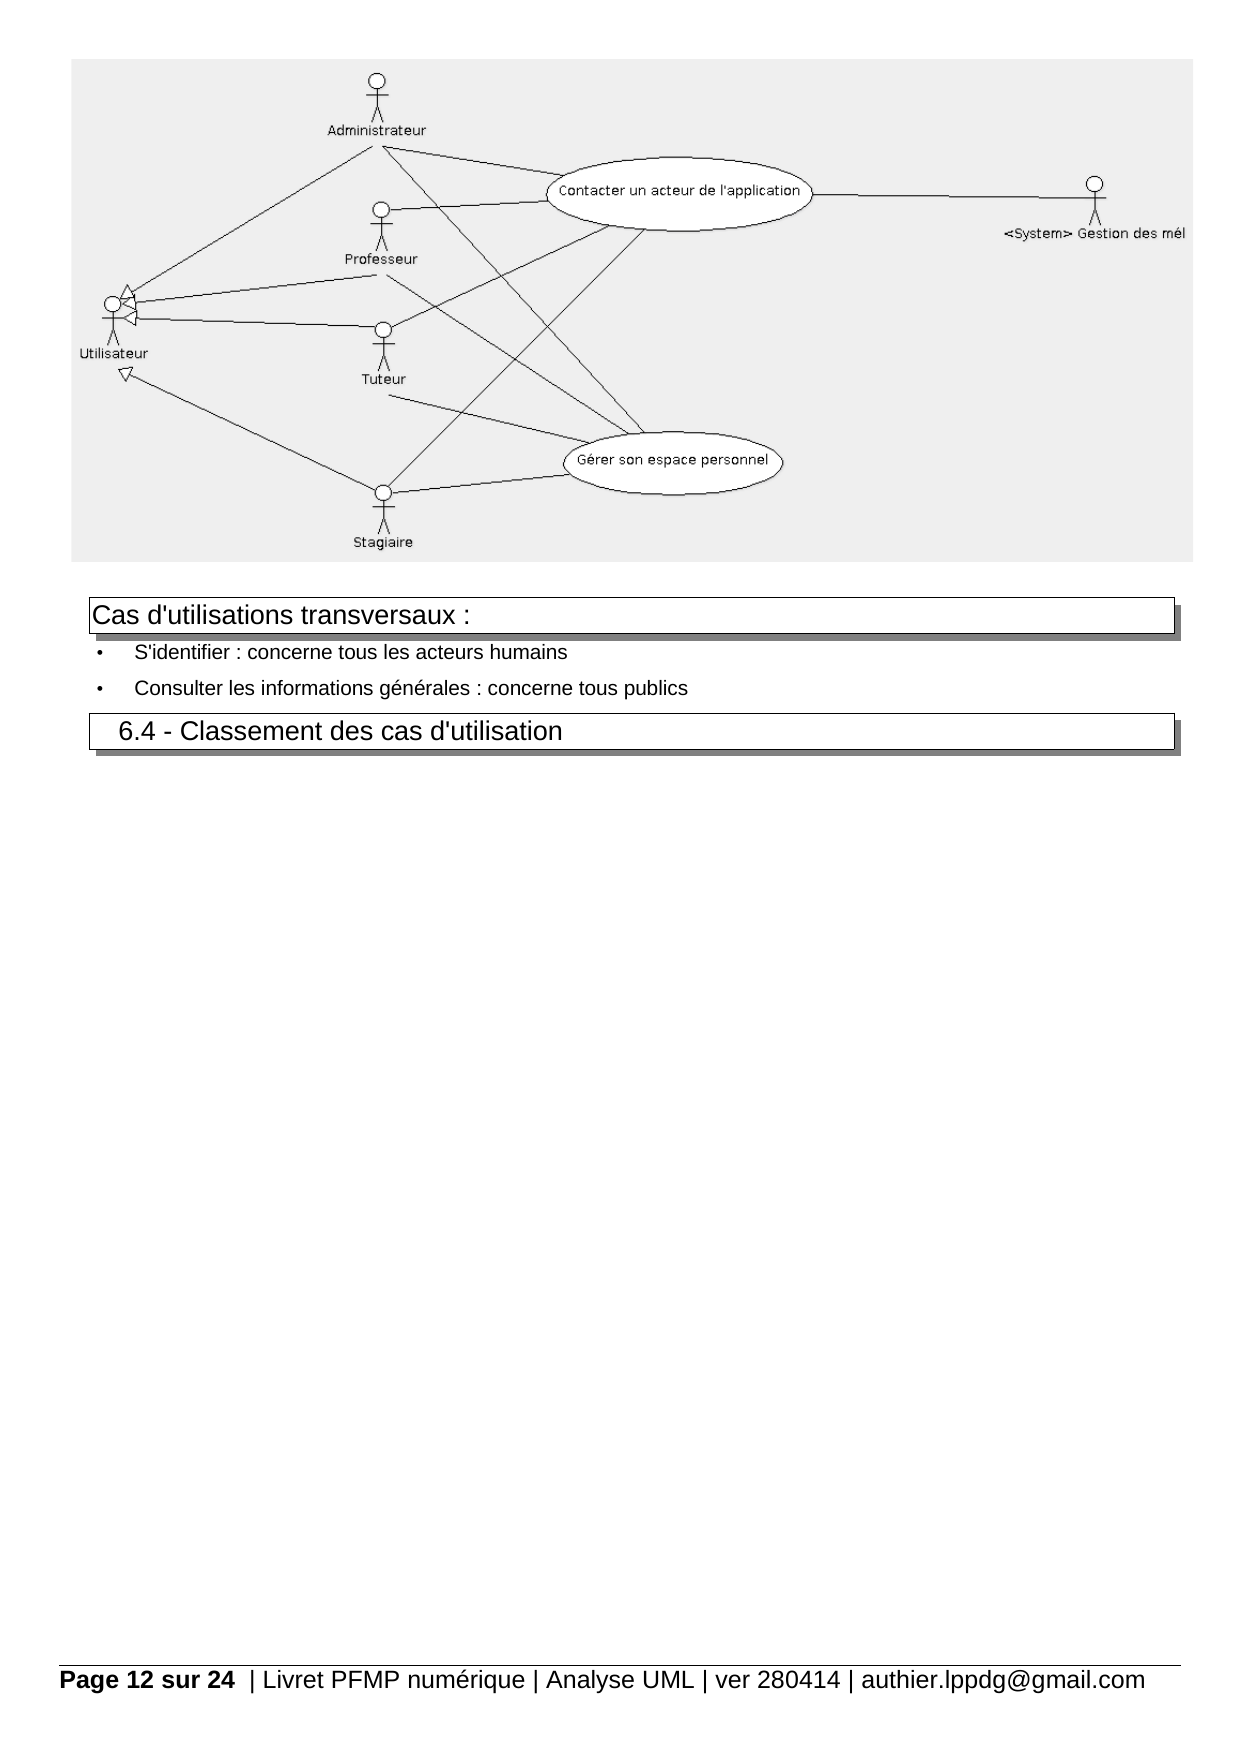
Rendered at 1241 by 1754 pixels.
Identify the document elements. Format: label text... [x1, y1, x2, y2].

subtitle Cas d'utilisations transversaux : [90, 598, 1173, 633]
subtitle S'identifier : concerne tous les acteurs humains [97, 641, 1181, 664]
picture [71, 59, 1194, 562]
subtitle Consulter les informations générales : concerne tous publics [97, 677, 1181, 700]
subtitle Classement des cas d'utilisation [90, 714, 1173, 749]
